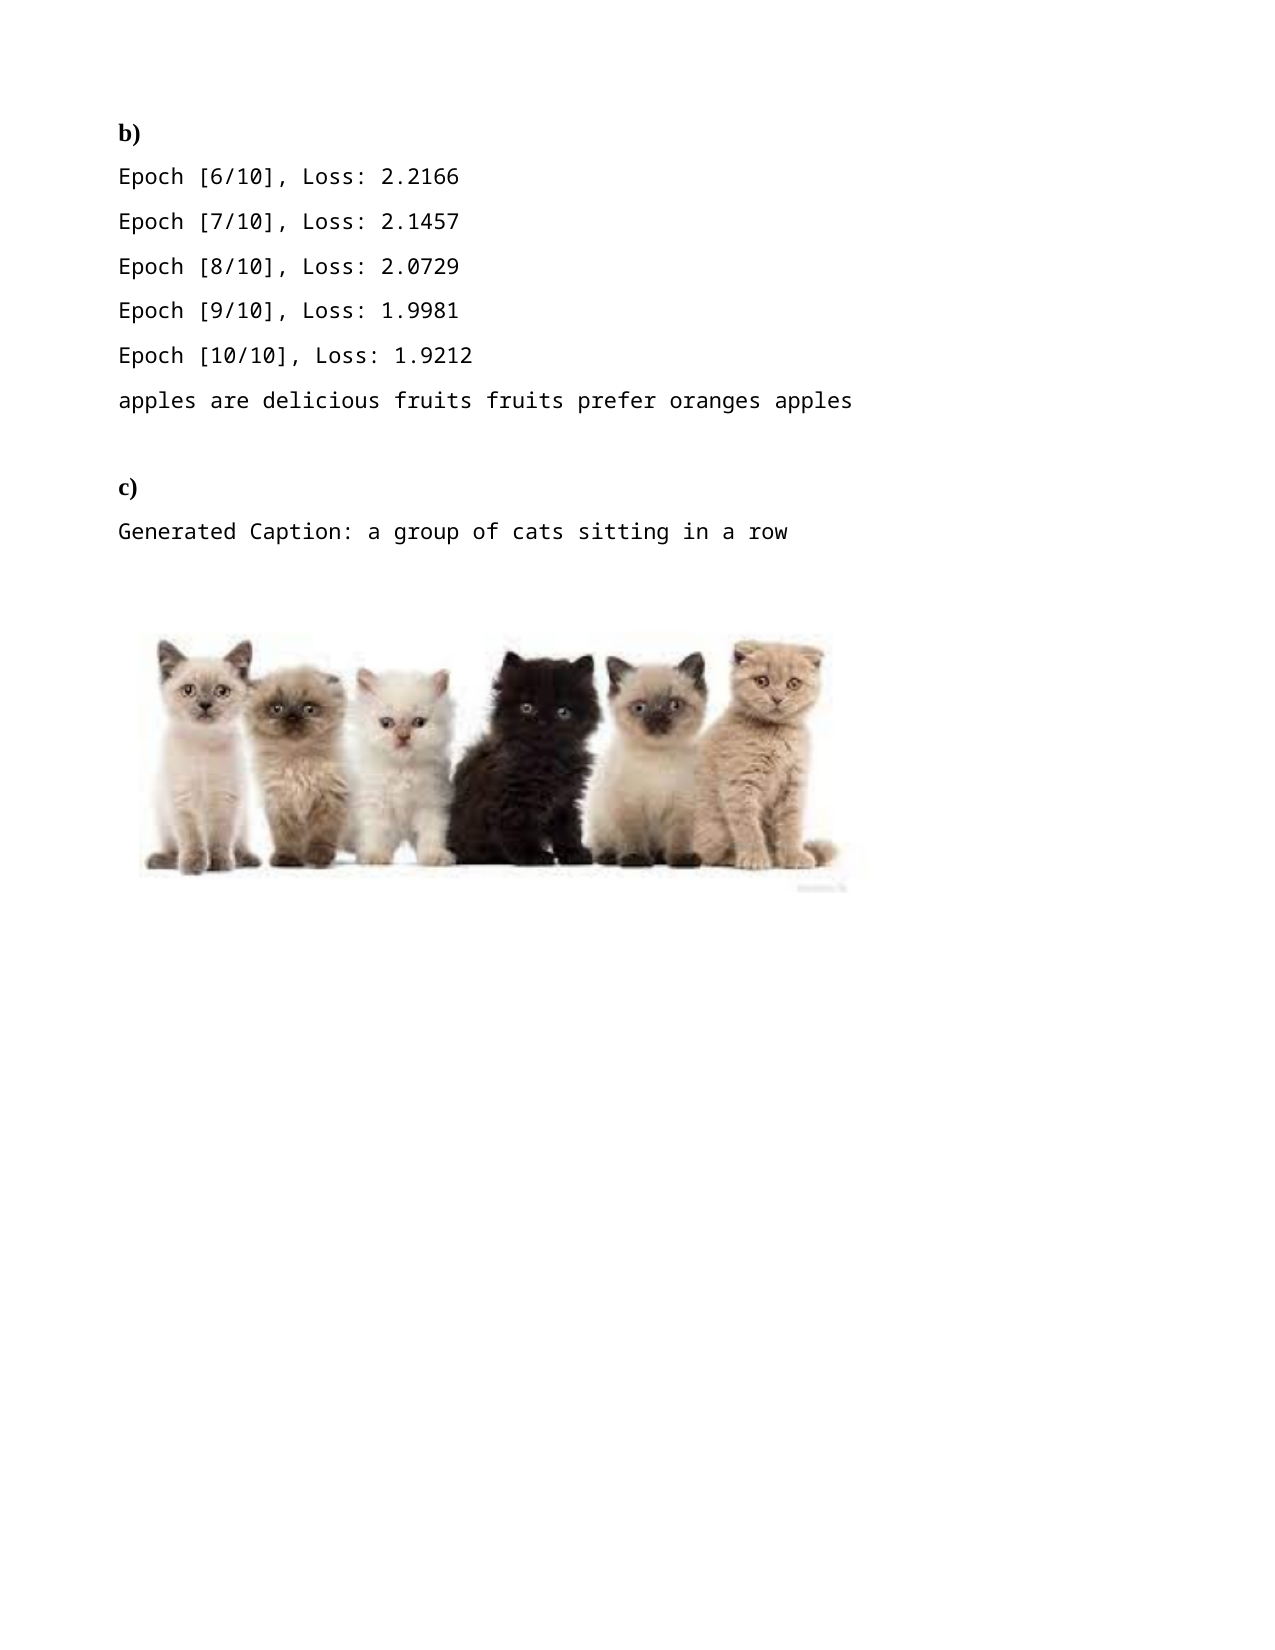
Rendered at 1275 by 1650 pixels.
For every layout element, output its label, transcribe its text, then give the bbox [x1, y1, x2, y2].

text Epoch [10/10], Loss: 1.9212 [118, 340, 1157, 370]
text Epoch [8/10], Loss: 2.0729 [118, 251, 1157, 280]
text Epoch [6/10], Loss: 2.2166 [118, 161, 1157, 191]
text Generated Caption: a group of cats sitting in a row [118, 516, 1157, 545]
text b) [118, 118, 1157, 147]
text Epoch [7/10], Loss: 2.1457 [118, 206, 1157, 236]
picture [122, 611, 876, 893]
text apples are delicious fruits fruits prefer oranges apples [118, 385, 1157, 414]
text Epoch [9/10], Loss: 1.9981 [118, 295, 1157, 325]
text c) [118, 472, 1157, 501]
